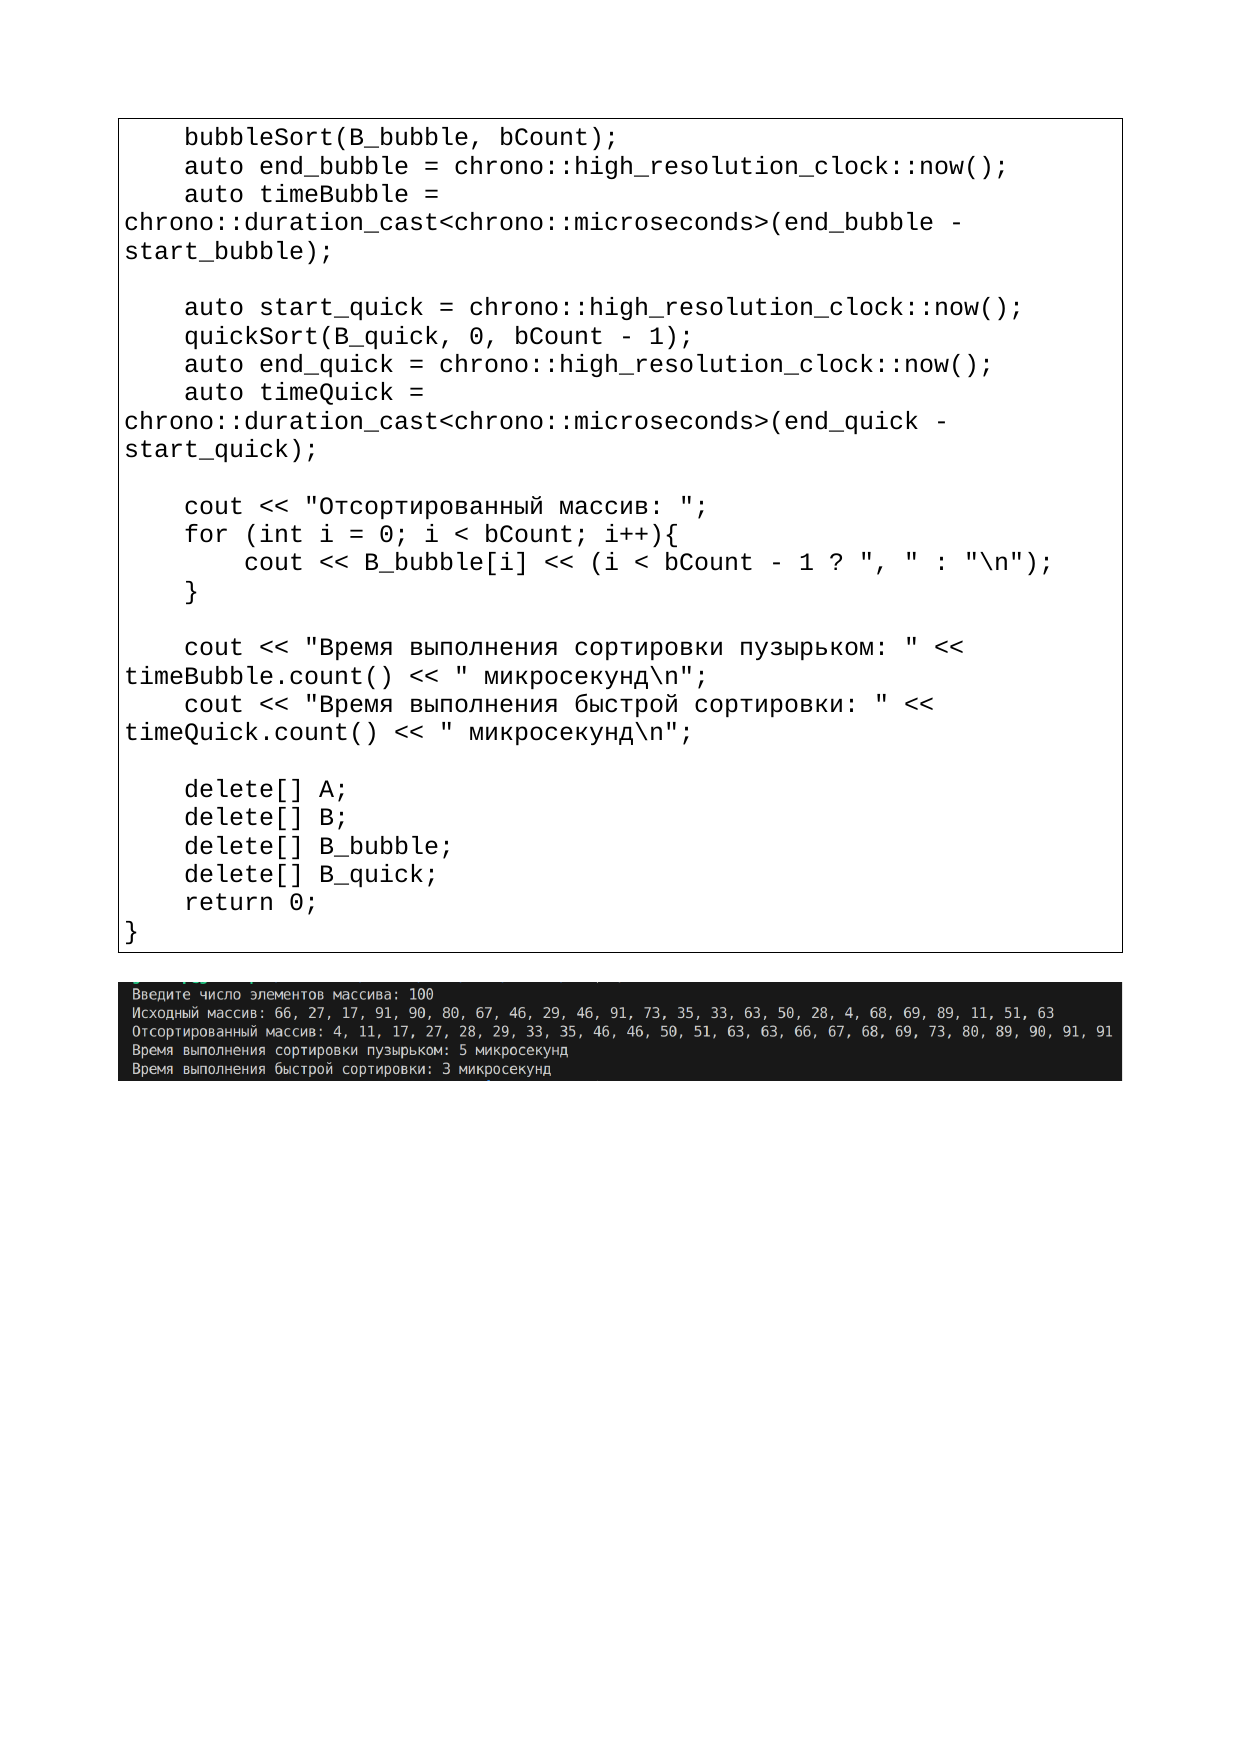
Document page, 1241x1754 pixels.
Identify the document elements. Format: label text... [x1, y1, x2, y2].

picture [118, 982, 1123, 1081]
table_header bubbleSort(B_bubble, bCount); auto end_bubble = chrono::high_resolution_clock::now(); auto timeBubble = chrono::duration_cast<chrono::microseconds>(end_bubble - start_bubble); auto start_quick = chrono::high_resolution_clock::now(); quickSort(B_quick, 0, bCount - 1); auto end_quick = chrono::high_resolution_clock::now(); auto timeQuick = chrono::duration_cast<chrono::microseconds>(end_quick - start_quick); cout << "Отсортированный массив: "; for (int i = 0; i < bCount; i++){ cout << B_bubble[i] << (i < bCount - 1 ? ", " : "\n"); } cout << "Время выполнения сортировки пузырьком: " << timeBubble.count() << " микросекунд\n"; cout << "Время выполнения быстрой сортировки: " << timeQuick.count() << " микросекунд\n"; delete[] A; delete[] B; delete[] B_bubble; delete[] B_quick; return 0; } [119, 119, 1122, 952]
